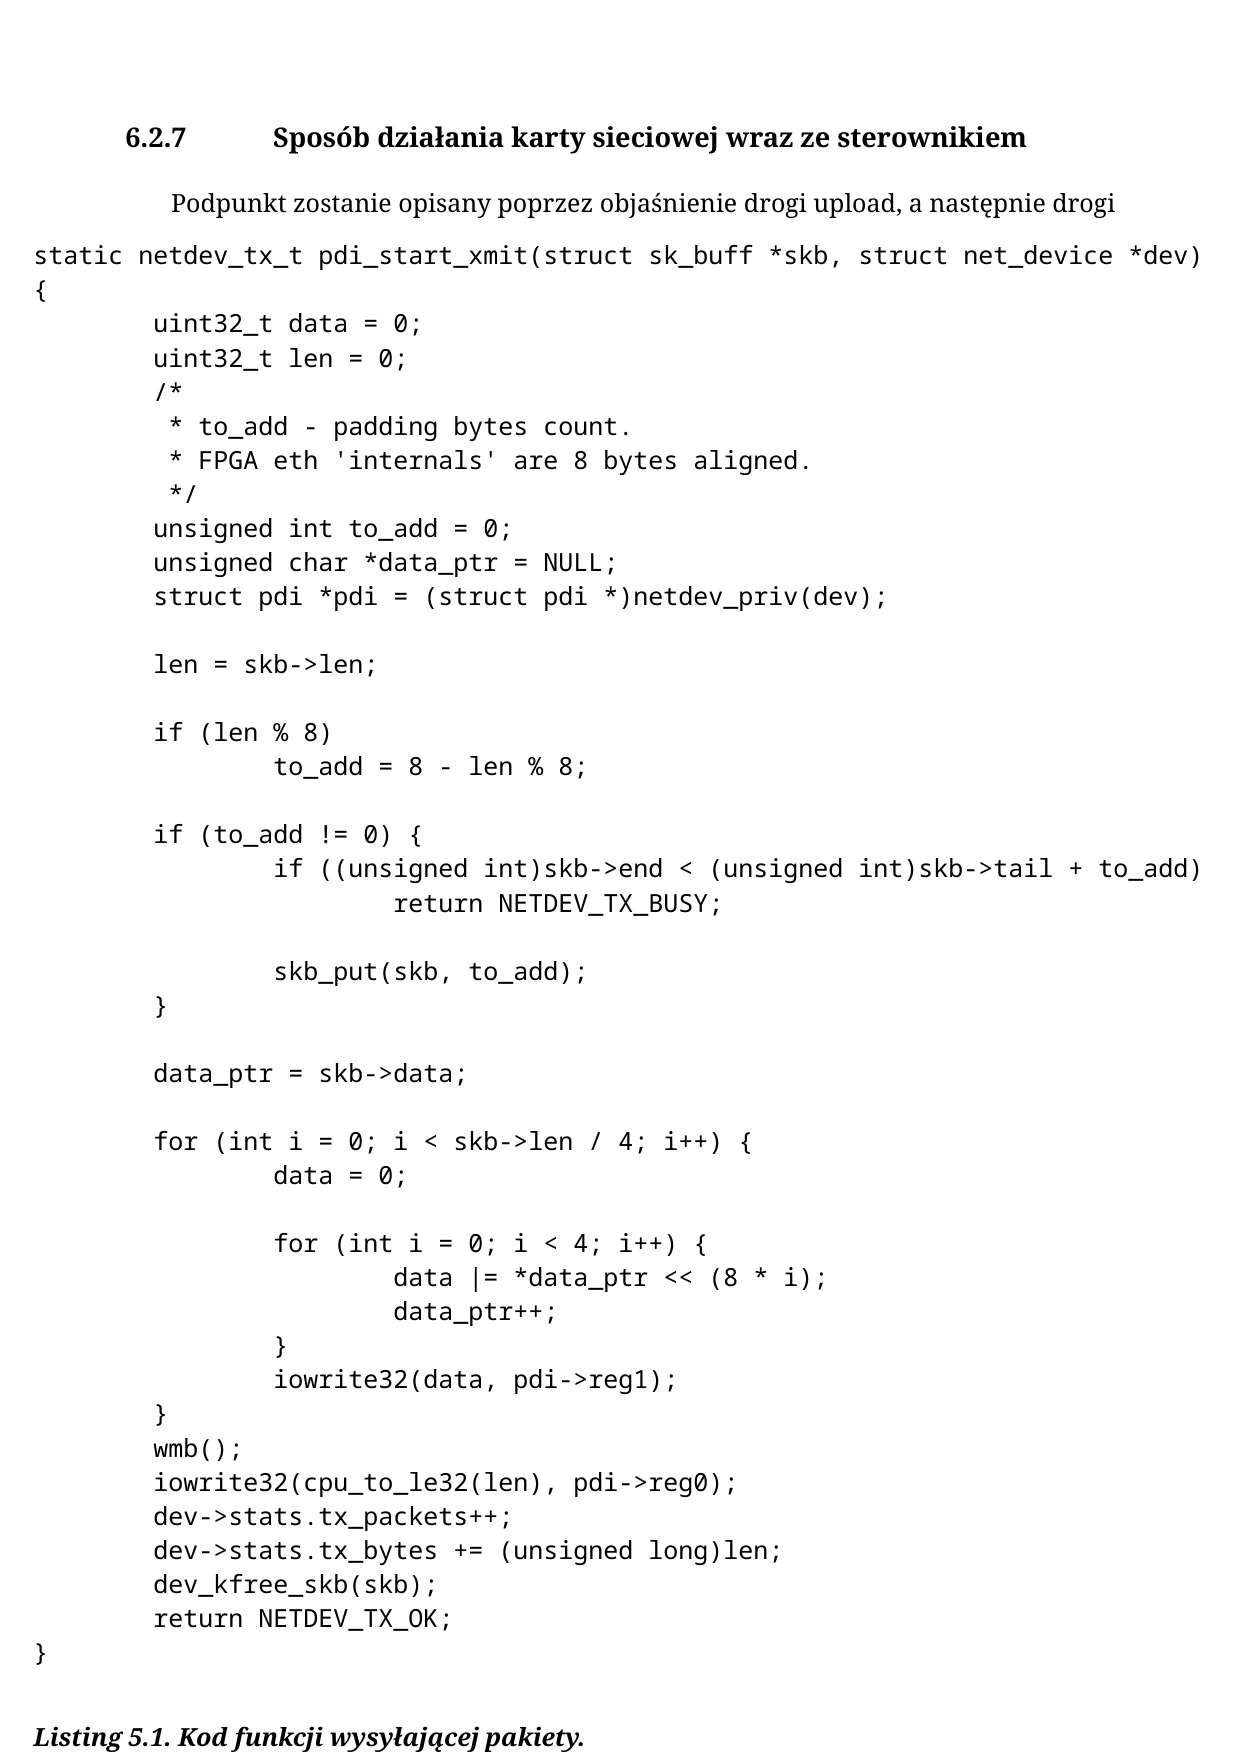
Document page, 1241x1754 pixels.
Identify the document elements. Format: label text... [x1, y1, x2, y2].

text Podpunkt zostanie opisany poprzez objaśnienie drogi upload, a następnie drogi download. [118, 186, 1122, 238]
subtitle Sposób działania karty sieciowej wraz ze sterownikiem [118, 118, 1122, 155]
list Listing 5.1. Kod funkcji wysyłającej pakiety. [33, 251, 1233, 1754]
